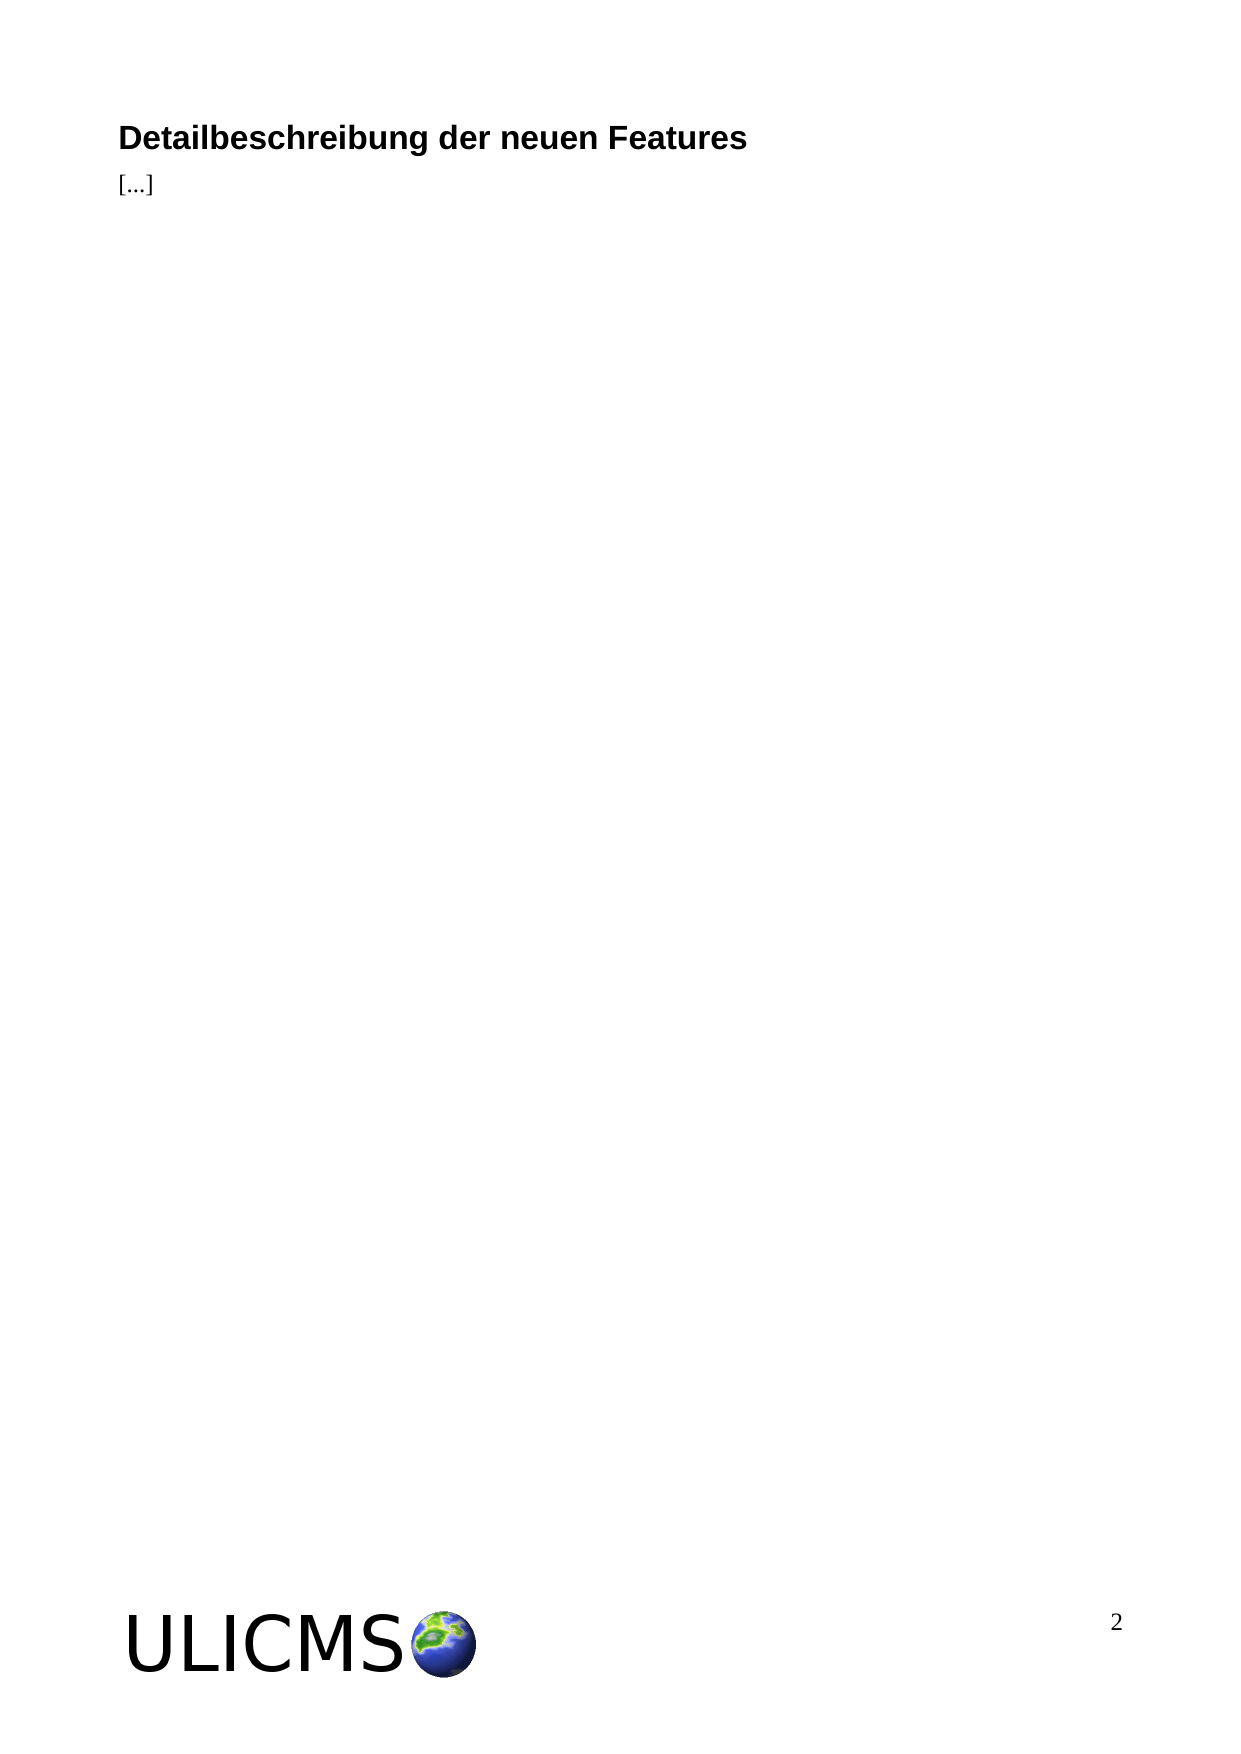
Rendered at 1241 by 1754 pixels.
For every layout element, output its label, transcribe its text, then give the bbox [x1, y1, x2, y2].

subtitle Detailbeschreibung der neuen Features [118, 118, 1123, 157]
picture [118, 1607, 479, 1681]
